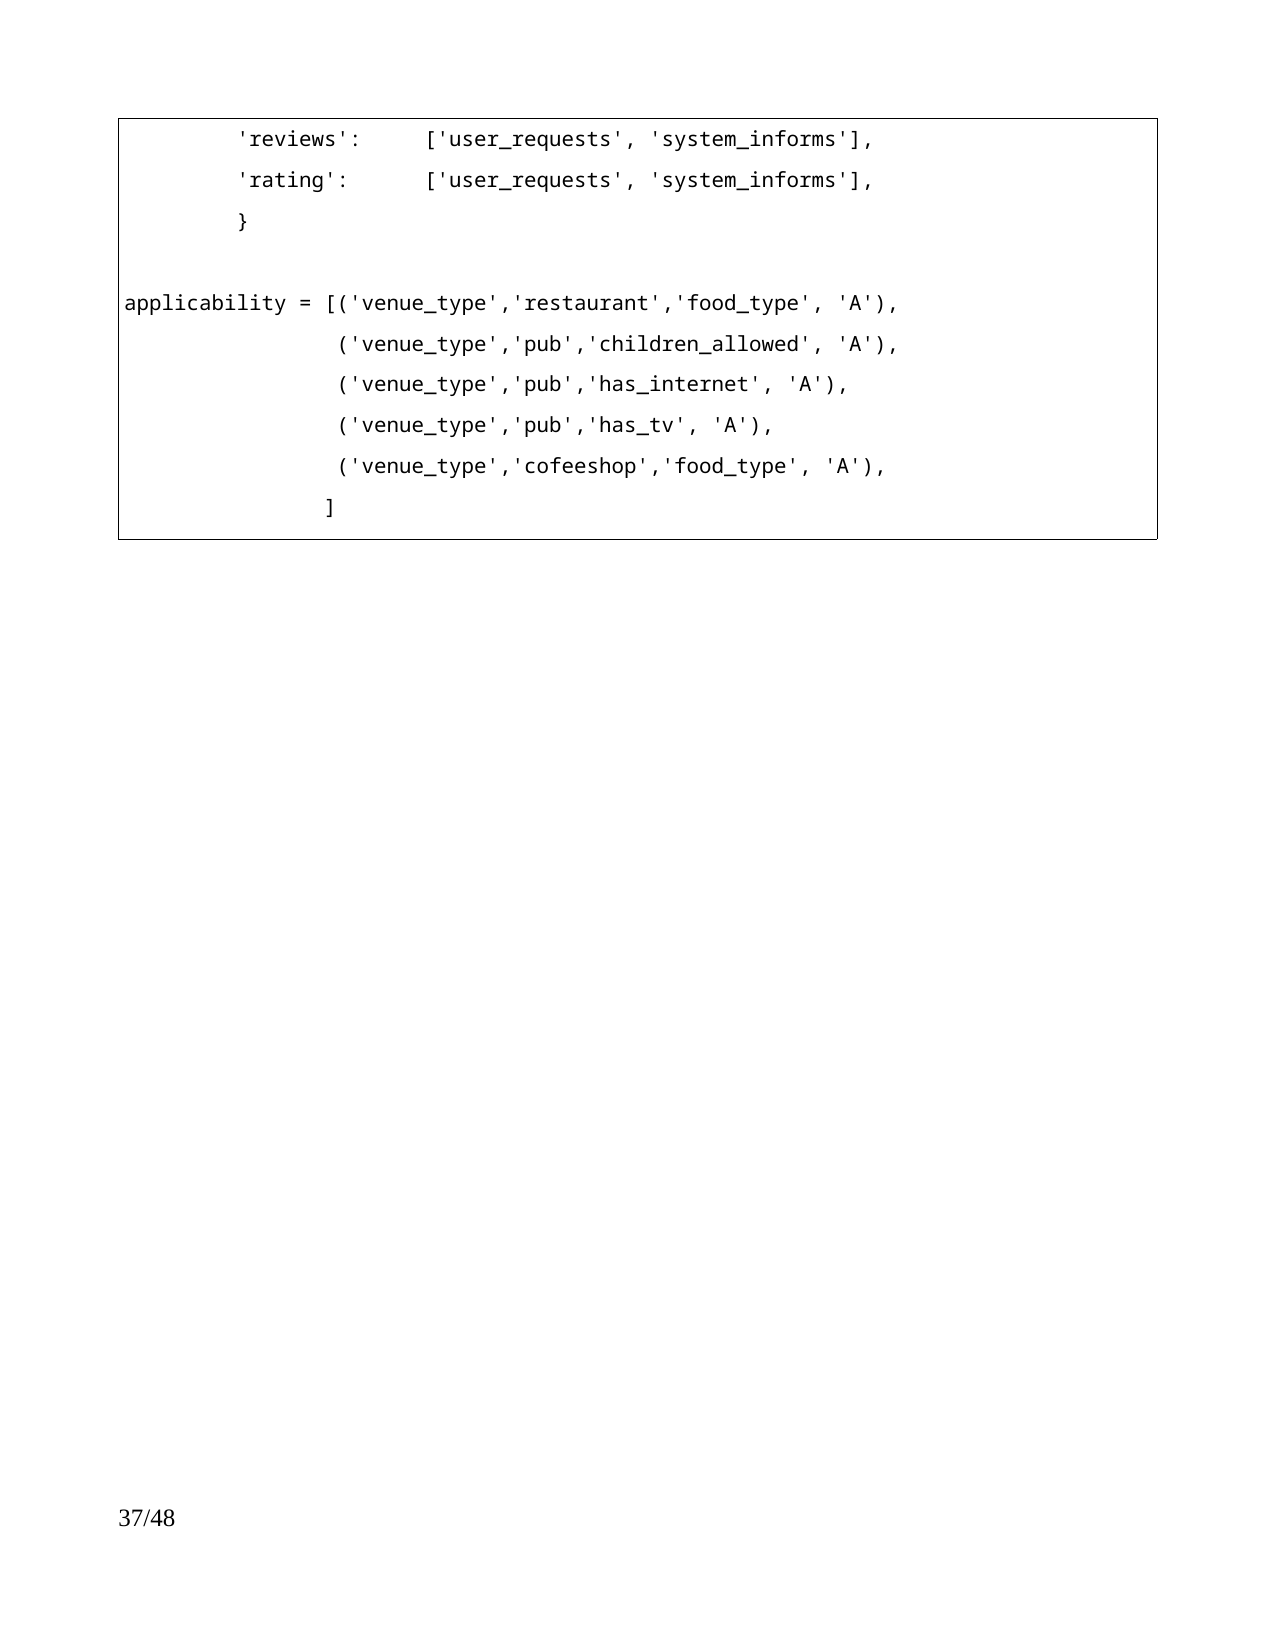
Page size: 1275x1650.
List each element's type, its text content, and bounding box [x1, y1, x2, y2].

table_header 'reviews': ['user_requests', 'system_informs'], 'rating': ['user_requests', 'system_informs'], } applicability = [('venue_type','restaurant','food_type', 'A'), ('venue_type','pub','children_allowed', 'A'), ('venue_type','pub','has_internet', 'A'), ('venue_type','pub','has_tv', 'A'), ('venue_type','cofeeshop','food_type', 'A'), ] [119, 119, 1157, 539]
